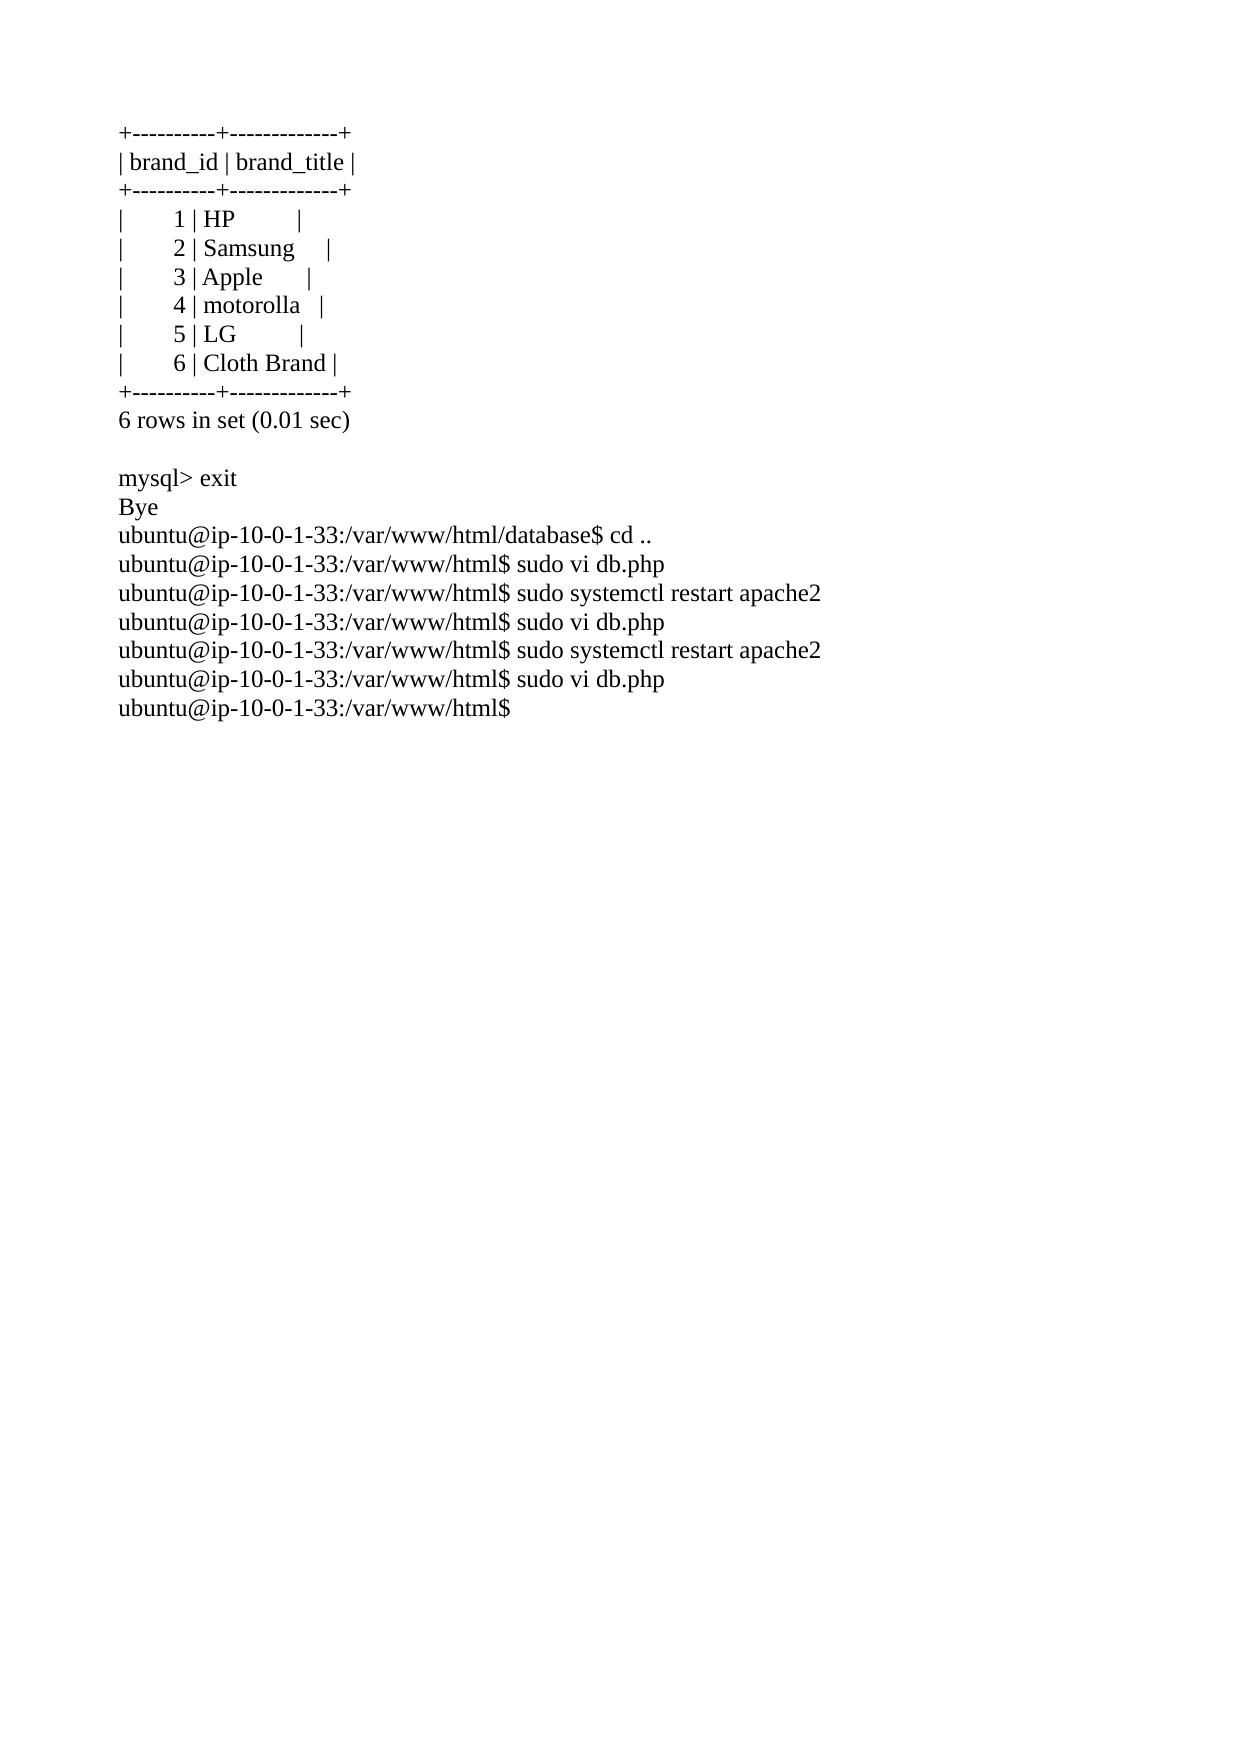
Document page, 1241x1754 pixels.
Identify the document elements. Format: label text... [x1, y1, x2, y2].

text | 4 | motorolla | [118, 291, 1122, 319]
text | 2 | Samsung | [118, 233, 1122, 262]
text ubuntu@ip-10-0-1-33:/var/www/html$ sudo vi db.php [118, 607, 1122, 636]
text ubuntu@ip-10-0-1-33:/var/www/html$ sudo systemctl restart apache2 [118, 636, 1122, 664]
text +----------+-------------+ [118, 176, 1122, 204]
text | 5 | LG | [118, 319, 1122, 348]
text mysql> exit [118, 463, 1122, 492]
text +----------+-------------+ [118, 118, 1122, 147]
text ubuntu@ip-10-0-1-33:/var/www/html/database$ cd .. [118, 521, 1122, 549]
text | brand_id | brand_title | [118, 147, 1122, 176]
text ubuntu@ip-10-0-1-33:/var/www/html$ sudo vi db.php [118, 549, 1122, 578]
text +----------+-------------+ [118, 377, 1122, 406]
text ubuntu@ip-10-0-1-33:/var/www/html$ sudo vi db.php [118, 664, 1122, 693]
text | 3 | Apple | [118, 262, 1122, 291]
text | 1 | HP | [118, 204, 1122, 233]
text ubuntu@ip-10-0-1-33:/var/www/html$ [118, 693, 1122, 722]
text ubuntu@ip-10-0-1-33:/var/www/html$ sudo systemctl restart apache2 [118, 578, 1122, 607]
text Bye [118, 492, 1122, 521]
text 6 rows in set (0.01 sec) [118, 406, 1122, 434]
text | 6 | Cloth Brand | [118, 348, 1122, 377]
